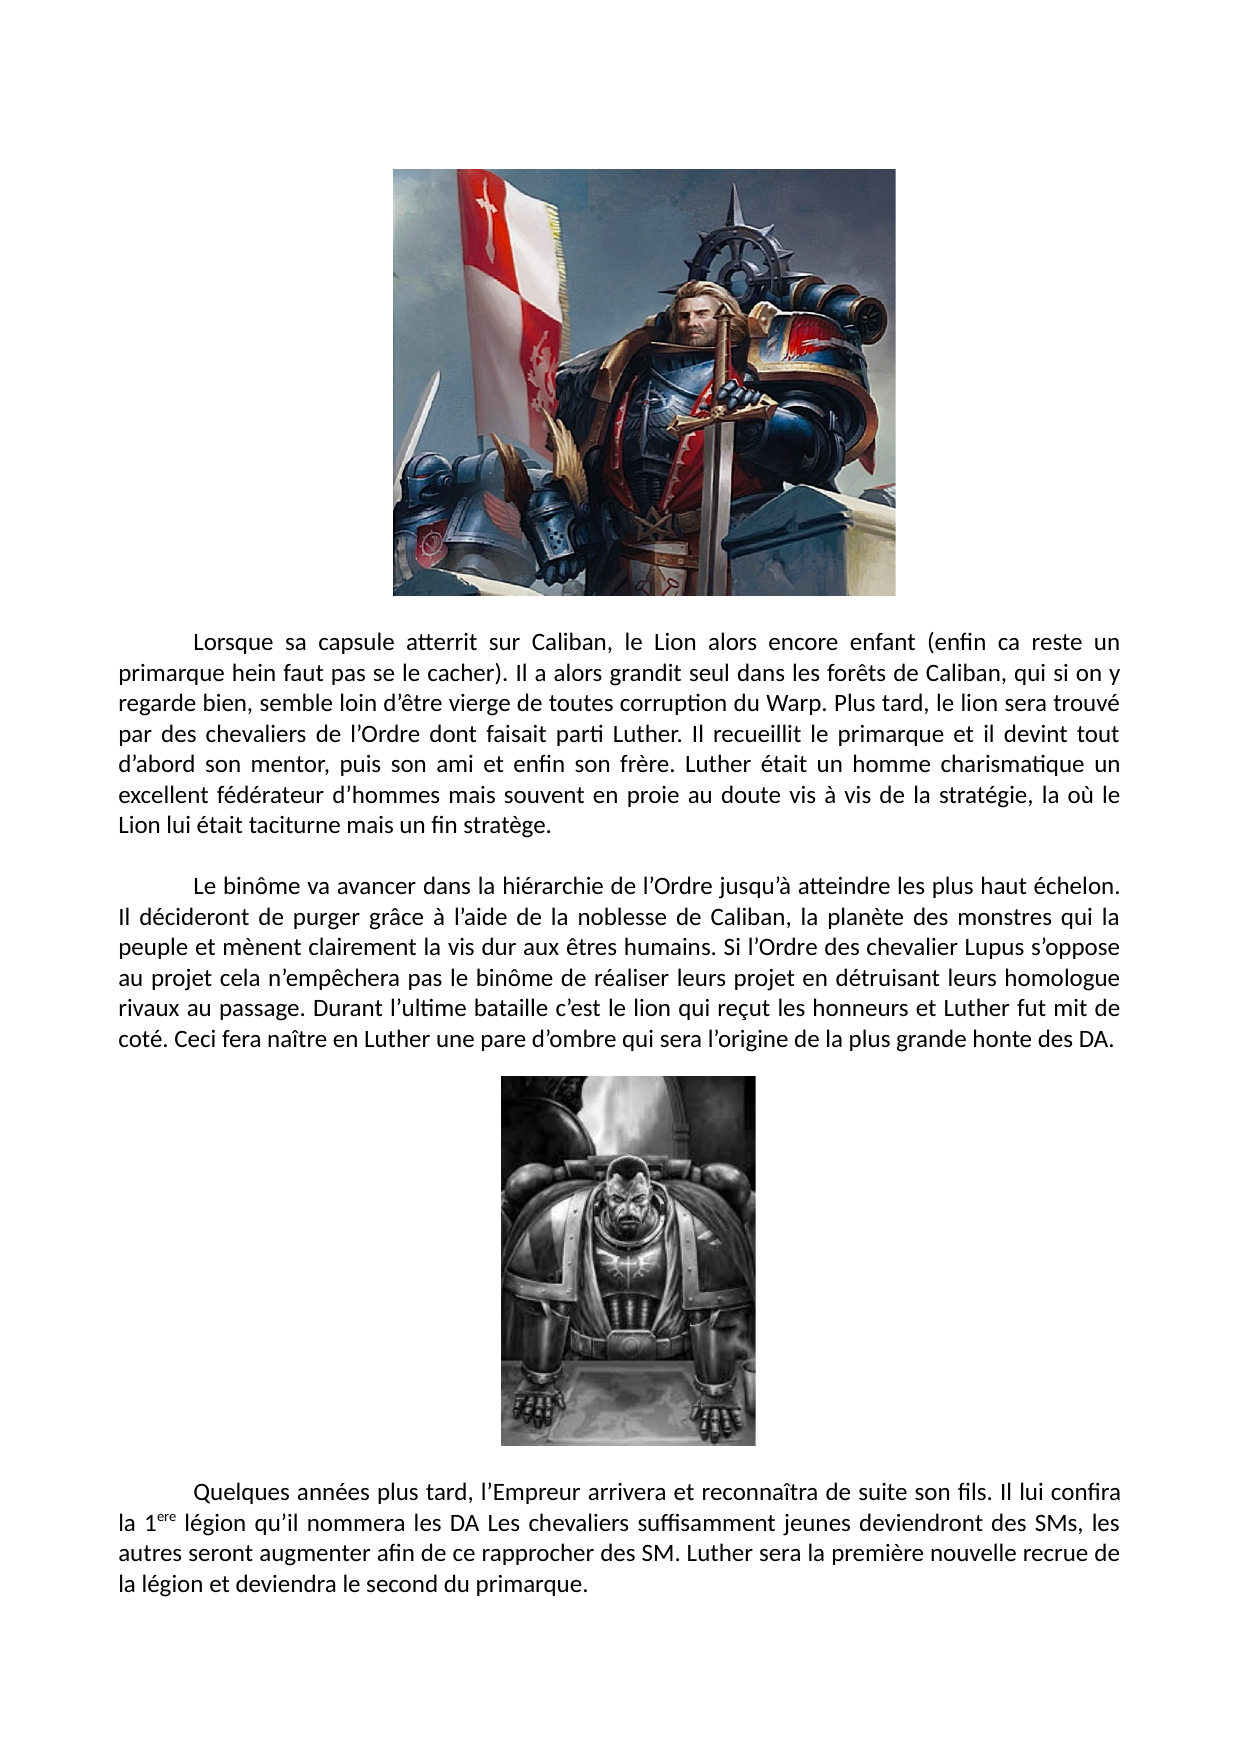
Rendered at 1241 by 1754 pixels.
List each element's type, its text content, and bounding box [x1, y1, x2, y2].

picture [501, 1076, 756, 1446]
text Lorsque sa capsule atterrit sur Caliban, le Lion alors encore enfant (enfin ca reste un primarque hein faut pas se le cacher). Il a alors grandit seul dans les forêts de Caliban, qui si on y regarde bien, semble loin d’être vierge de toutes corruption du Warp. Plus tard, le lion sera trouvé par des chevaliers de l’Ordre dont faisait parti Luther. Il recueillit le primarque et il devint tout d’abord son mentor, puis son ami et enfin son frère. Luther était un homme charismatique un excellent fédérateur d’hommes mais souvent en proie au doute vis à vis de la stratégie, la où le Lion lui était taciturne mais un fin stratège. [118, 626, 1122, 840]
text Quelques années plus tard, l’Empreur arrivera et reconnaîtra de suite son fils. Il lui confira la 1ere légion qu’il nommera les DA Les chevaliers suffisamment jeunes deviendront des SMs, les autres seront augmenter afin de ce rapprocher des SM. Luther sera la première nouvelle recrue de la légion et deviendra le second du primarque. [118, 1476, 1122, 1598]
picture [393, 169, 896, 596]
text Le binôme va avancer dans la hiérarchie de l’Ordre jusqu’à atteindre les plus haut échelon. Il décideront de purger grâce à l’aide de la noblesse de Caliban, la planète des monstres qui la peuple et mènent clairement la vis dur aux êtres humains. Si l’Ordre des chevalier Lupus s’oppose au projet cela n’empêchera pas le binôme de réaliser leurs projet en détruisant leurs homologue rivaux au passage. Durant l’ultime bataille c’est le lion qui reçut les honneurs et Luther fut mit de coté. Ceci fera naître en Luther une pare d’ombre qui sera l’origine de la plus grande honte des DA. [118, 870, 1122, 1053]
